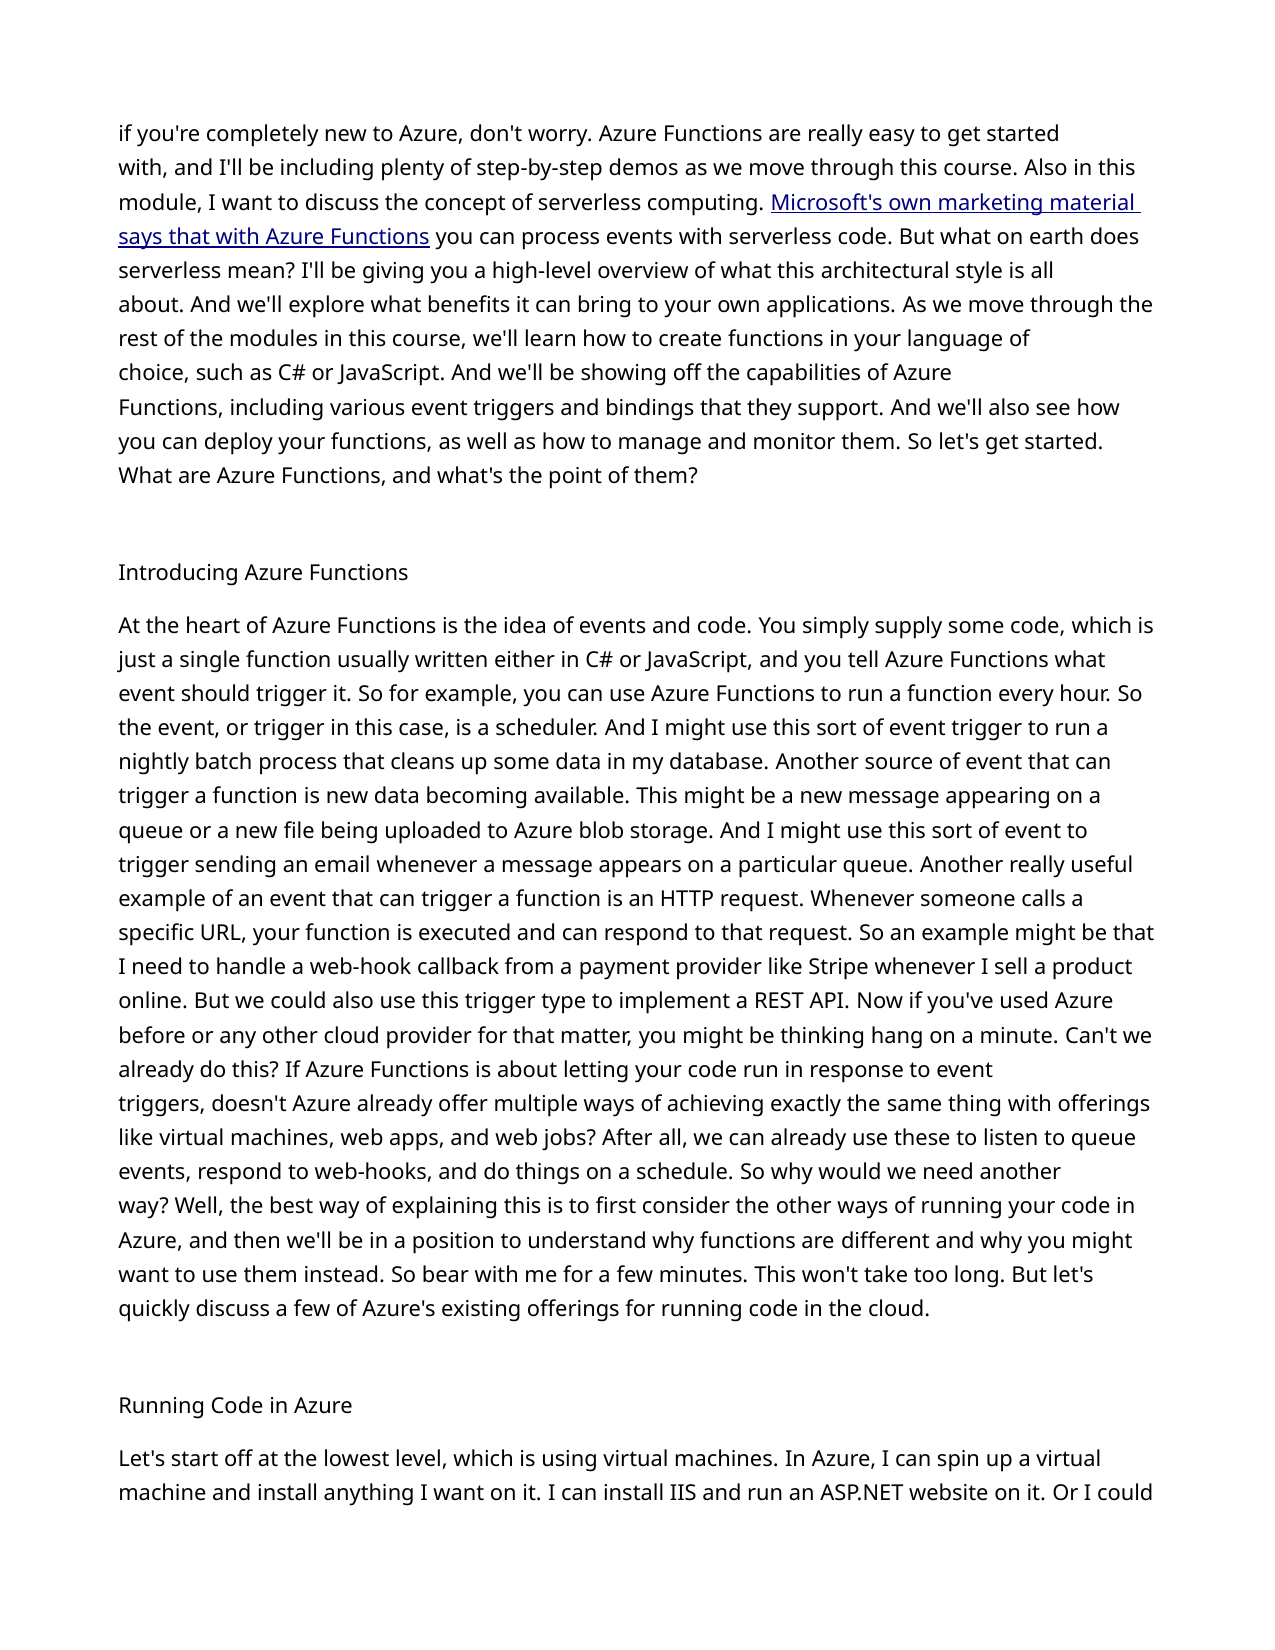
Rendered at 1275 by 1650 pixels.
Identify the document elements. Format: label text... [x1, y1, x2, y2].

text Let's start off at the lowest level, which is using virtual machines. In Azure, I can spin up a virtual machine and install anything I want on it. I can install IIS and run an ASP.NET website on it. Or I could [118, 1443, 1157, 1507]
subtitle Introducing Azure Functions [118, 556, 1157, 586]
text if you're completely new to Azure, don't worry. Azure Functions are really easy to get started with, and I'll be including plenty of step-by-step demos as we move through this course. Also in this module, I want to discuss the concept of serverless computing. Microsoft's own marketing material says that with Azure Functions you can process events with serverless code. But what on earth does serverless mean? I'll be giving you a high-level overview of what this architectural style is all about. And we'll explore what benefits it can bring to your own applications. As we move through the rest of the modules in this course, we'll learn how to create functions in your language of choice, such as C# or JavaScript. And we'll be showing off the capabilities of Azure Functions, including various event triggers and bindings that they support. And we'll also see how you can deploy your functions, as well as how to manage and monitor them. So let's get started. What are Azure Functions, and what's the point of them? [118, 118, 1157, 489]
subtitle Running Code in Azure [118, 1390, 1157, 1419]
text At the heart of Azure Functions is the idea of events and code. You simply supply some code, which is just a single function usually written either in C# or JavaScript, and you tell Azure Functions what event should trigger it. So for example, you can use Azure Functions to run a function every hour. So the event, or trigger in this case, is a scheduler. And I might use this sort of event trigger to run a nightly batch process that cleans up some data in my database. Another source of event that can trigger a function is new data becoming available. This might be a new message appearing on a queue or a new file being uploaded to Azure blob storage. And I might use this sort of event to trigger sending an email whenever a message appears on a particular queue. Another really useful example of an event that can trigger a function is an HTTP request. Whenever someone calls a specific URL, your function is executed and can respond to that request. So an example might be that I need to handle a web-hook callback from a payment provider like Stripe whenever I sell a product online. But we could also use this trigger type to implement a REST API. Now if you've used Azure before or any other cloud provider for that matter, you might be thinking hang on a minute. Can't we already do this? If Azure Functions is about letting your code run in response to event triggers, doesn't Azure already offer multiple ways of achieving exactly the same thing with offerings like virtual machines, web apps, and web jobs? After all, we can already use these to listen to queue events, respond to web-hooks, and do things on a schedule. So why would we need another way? Well, the best way of explaining this is to first consider the other ways of running your code in Azure, and then we'll be in a position to understand why functions are different and why you might want to use them instead. So bear with me for a few minutes. This won't take too long. But let's quickly discuss a few of Azure's existing offerings for running code in the cloud. [118, 610, 1157, 1323]
